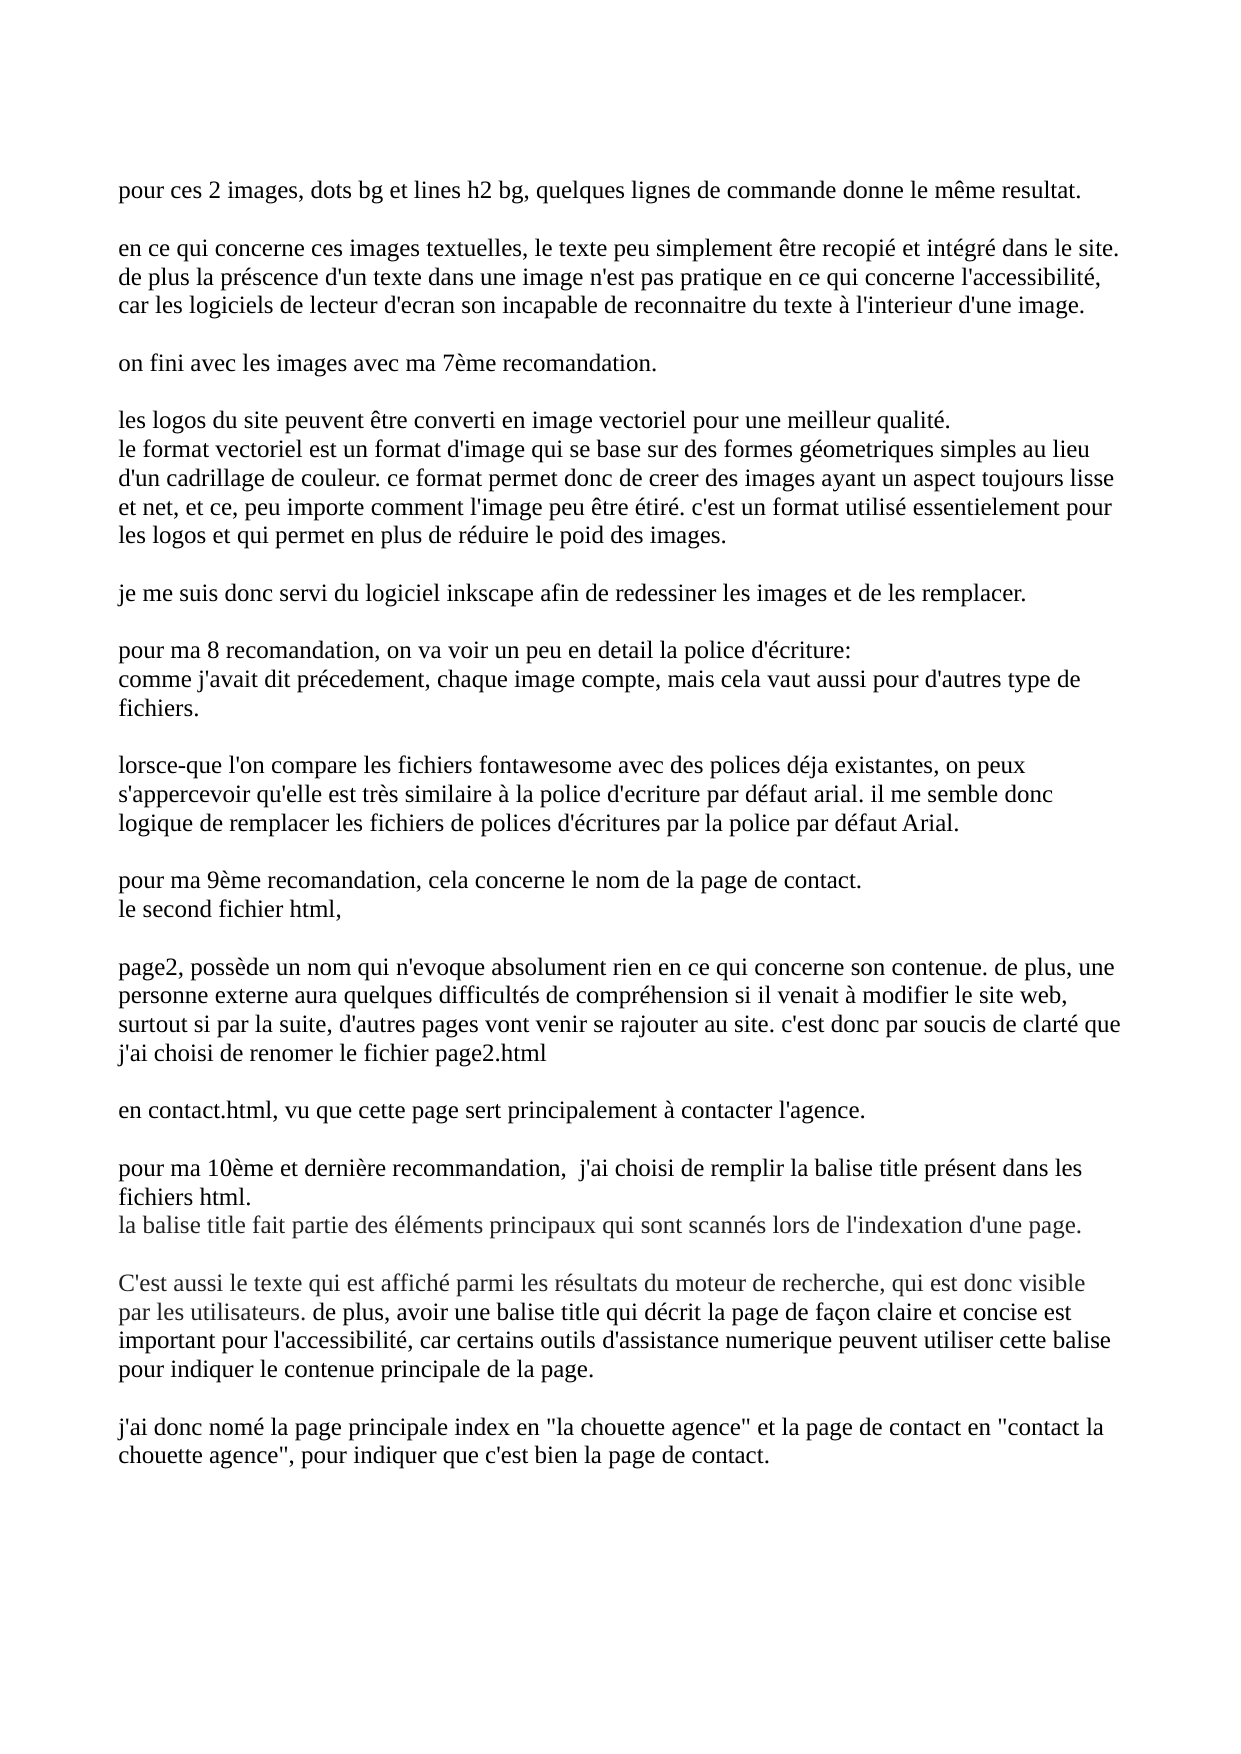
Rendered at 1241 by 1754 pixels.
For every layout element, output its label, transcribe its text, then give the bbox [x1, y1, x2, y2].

text lorsce-que l'on compare les fichiers fontawesome avec des polices déja existantes, on peux s'appercevoir qu'elle est très similaire à la police d'ecriture par défaut arial. il me semble donc logique de remplacer les fichiers de polices d'écritures par la police par défaut Arial. [118, 751, 1122, 837]
text pour ma 10ème et dernière recommandation, j'ai choisi de remplir la balise title présent dans les fichiers html. [118, 1153, 1122, 1211]
text la balise title fait partie des éléments principaux qui sont scannés lors de l'indexation d'une page. [118, 1211, 1122, 1239]
text C'est aussi le texte qui est affiché parmi les résultats du moteur de recherche, qui est donc visible par les utilisateurs. de plus, avoir une balise title qui décrit la page de façon claire et concise est important pour l'accessibilité, car certains outils d'assistance numerique peuvent utiliser cette balise pour indiquer le contenue principale de la page. [118, 1268, 1122, 1383]
text pour ma 9ème recomandation, cela concerne le nom de la page de contact. [118, 866, 1122, 894]
text on fini avec les images avec ma 7ème recomandation. [118, 348, 1122, 377]
text le format vectoriel est un format d'image qui se base sur des formes géometriques simples au lieu d'un cadrillage de couleur. ce format permet donc de creer des images ayant un aspect toujours lisse et net, et ce, peu importe comment l'image peu être étiré. c'est un format utilisé essentielement pour les logos et qui permet en plus de réduire le poid des images. [118, 434, 1122, 549]
text les logos du site peuvent être converti en image vectoriel pour une meilleur qualité. [118, 406, 1122, 434]
text le second fichier html, [118, 894, 1122, 923]
text page2, possède un nom qui n'evoque absolument rien en ce qui concerne son contenue. de plus, une personne externe aura quelques difficultés de compréhension si il venait à modifier le site web, surtout si par la suite, d'autres pages vont venir se rajouter au site. c'est donc par soucis de clarté que j'ai choisi de renomer le fichier page2.html [118, 952, 1122, 1067]
text je me suis donc servi du logiciel inkscape afin de redessiner les images et de les remplacer. [118, 578, 1122, 607]
text en ce qui concerne ces images textuelles, le texte peu simplement être recopié et intégré dans le site. de plus la préscence d'un texte dans une image n'est pas pratique en ce qui concerne l'accessibilité, car les logiciels de lecteur d'ecran son incapable de reconnaitre du texte à l'interieur d'une image. [118, 233, 1122, 319]
text pour ces 2 images, dots bg et lines h2 bg, quelques lignes de commande donne le même resultat. [118, 176, 1122, 204]
text j'ai donc nomé la page principale index en "la chouette agence" et la page de contact en "contact la chouette agence", pour indiquer que c'est bien la page de contact. [118, 1412, 1122, 1469]
text en contact.html, vu que cette page sert principalement à contacter l'agence. [118, 1096, 1122, 1124]
text comme j'avait dit précedement, chaque image compte, mais cela vaut aussi pour d'autres type de fichiers. [118, 664, 1122, 722]
text pour ma 8 recomandation, on va voir un peu en detail la police d'écriture: [118, 636, 1122, 664]
